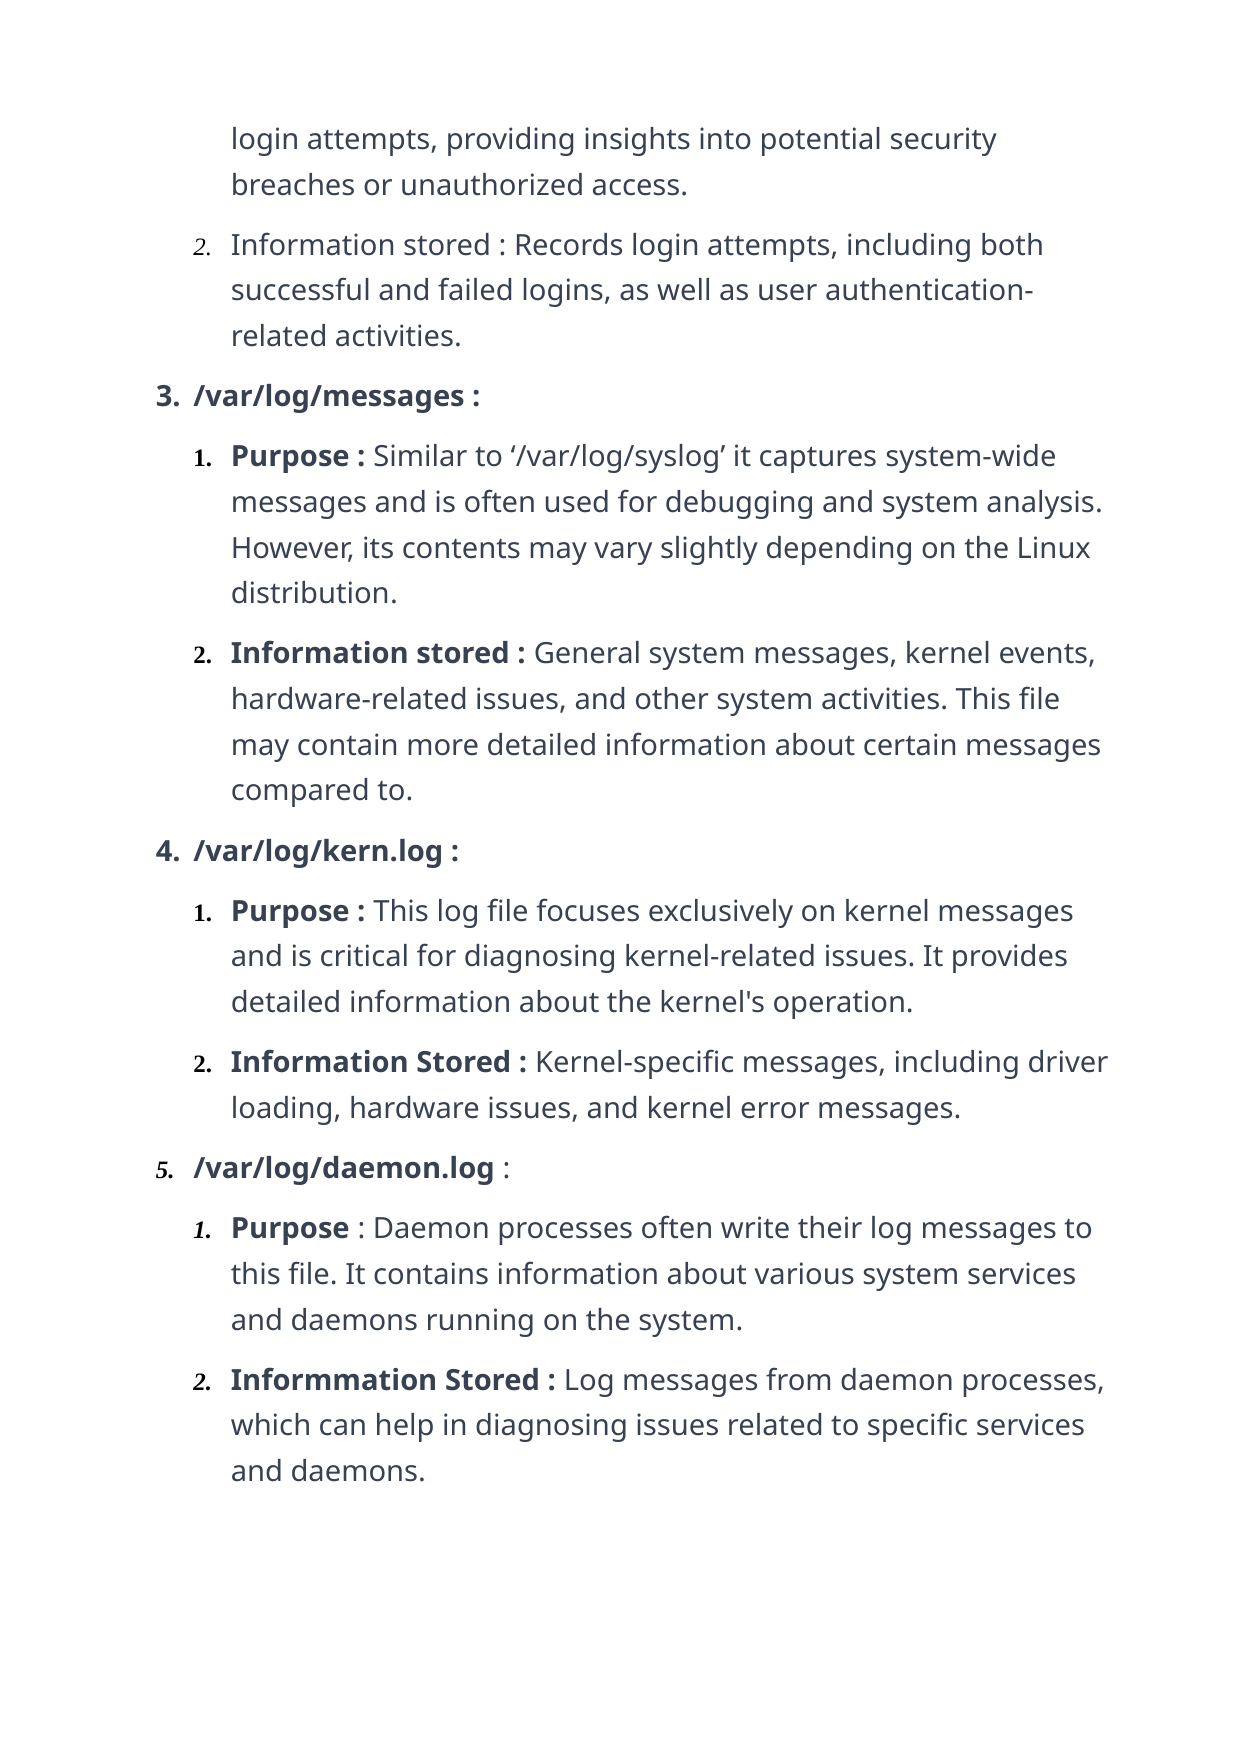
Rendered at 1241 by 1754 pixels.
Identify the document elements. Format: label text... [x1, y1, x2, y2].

list Informmation Stored : Log messages from daemon processes, which can help in diagnosing issues related to specific services and daemons. [193, 1359, 1122, 1490]
list /var/log/daemon.log : [156, 1147, 1122, 1187]
list login attempts, providing insights into potential security breaches or unauthorized access. [193, 118, 1122, 203]
list /var/log/kern.log : [156, 830, 1122, 869]
list Information stored : Records login attempts, including both successful and failed logins, as well as user authentication-related activities. [193, 224, 1122, 355]
list Purpose : This log file focuses exclusively on kernel messages and is critical for diagnosing kernel-related issues. It provides detailed information about the kernel's operation. [193, 890, 1122, 1021]
list Information stored : General system messages, kernel events, hardware-related issues, and other system activities. This file may contain more detailed information about certain messages compared to. [193, 633, 1122, 809]
list Purpose : Daemon processes often write their log messages to this file. It contains information about various system services and daemons running on the system. [193, 1207, 1122, 1338]
list /var/log/messages : [156, 375, 1122, 415]
list Purpose : Similar to ‘/var/log/syslog’ it captures system-wide messages and is often used for debugging and system analysis. However, its contents may vary slightly depending on the Linux distribution. [193, 436, 1122, 612]
list Information Stored : Kernel-specific messages, including driver loading, hardware issues, and kernel error messages. [193, 1041, 1122, 1127]
